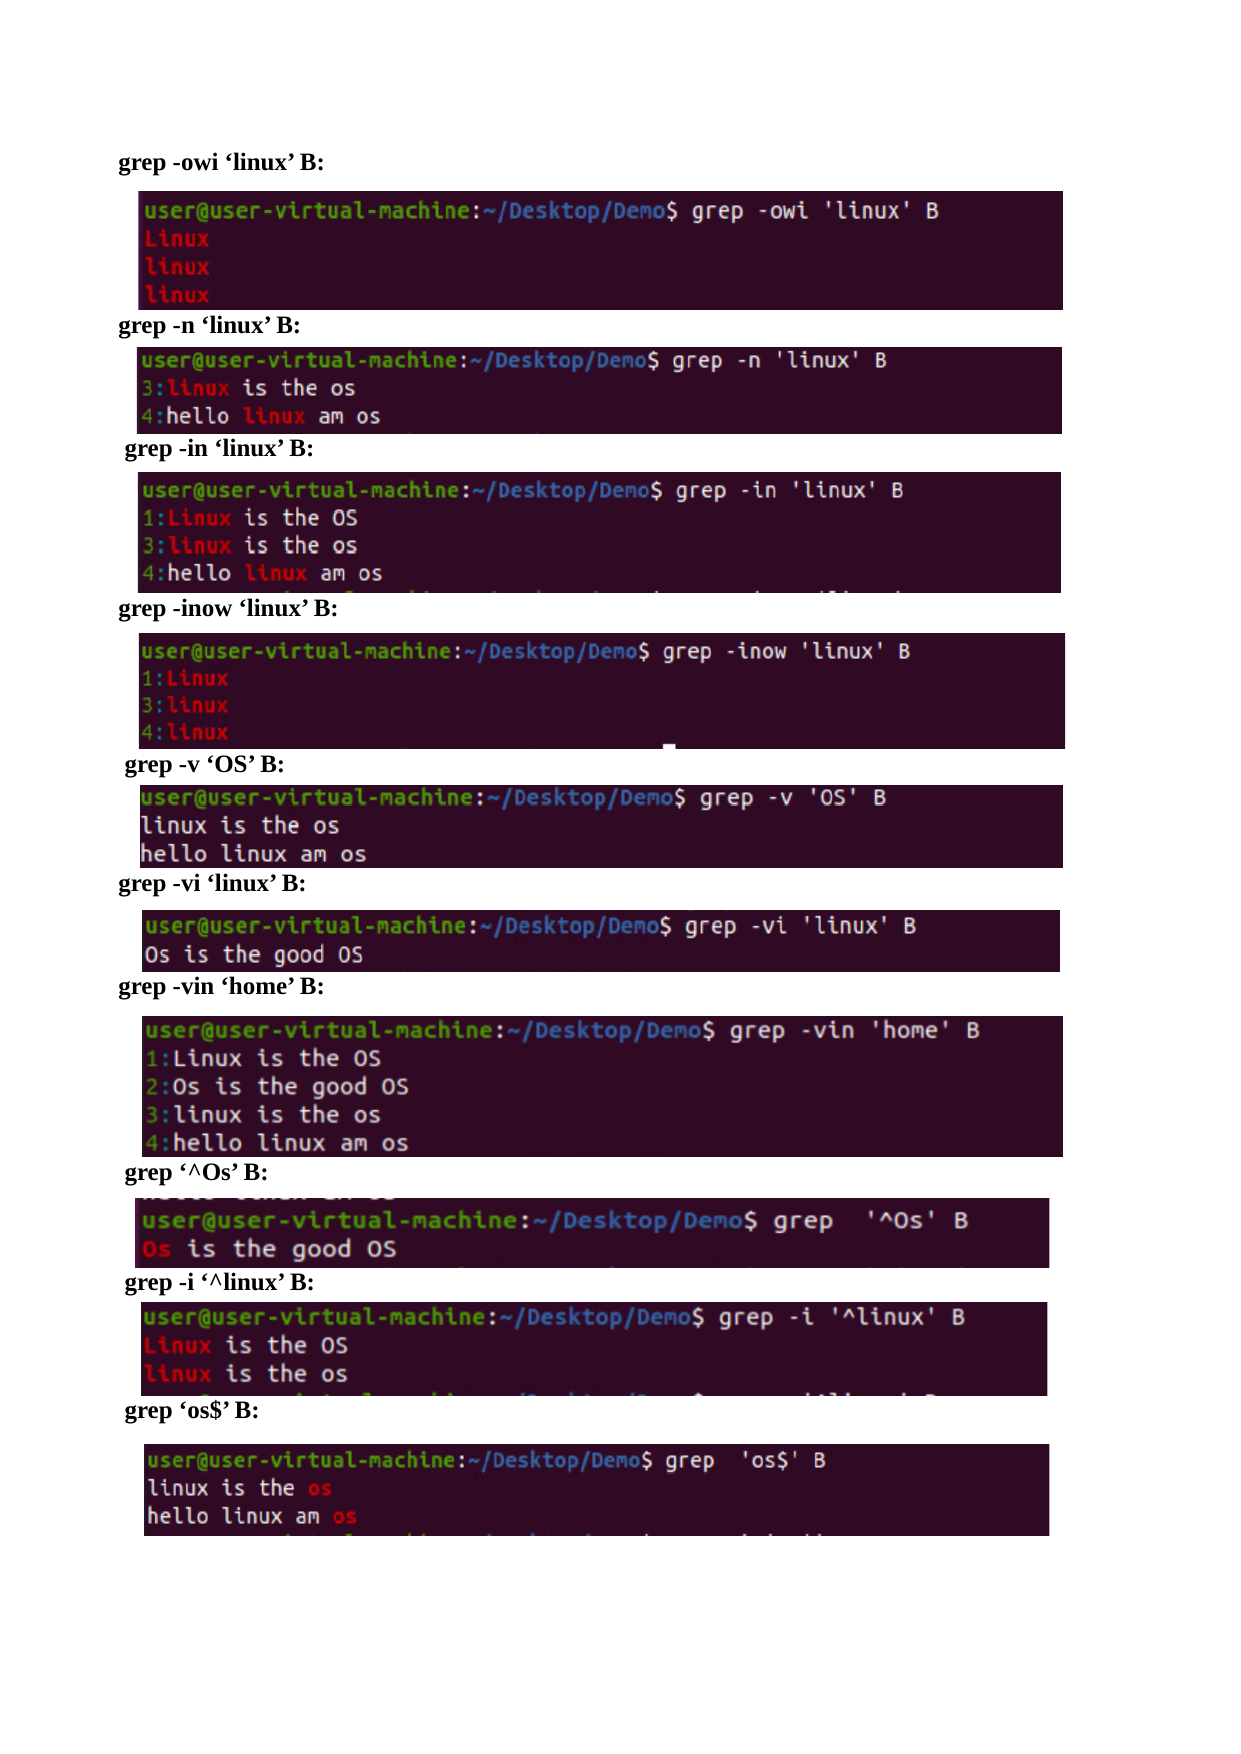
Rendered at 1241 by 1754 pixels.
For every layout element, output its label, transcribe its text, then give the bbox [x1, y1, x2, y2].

text grep ‘^Os’ B: [118, 1000, 1122, 1186]
text grep -n ‘linux’ B: [118, 176, 1122, 339]
picture [136, 347, 1062, 434]
picture [141, 1302, 1048, 1396]
picture [142, 910, 1060, 972]
picture [144, 1444, 1050, 1536]
text grep -v ‘OS’ B: [118, 622, 1122, 778]
text grep -inow ‘linux’ B: [118, 462, 1122, 622]
text grep -owi ‘linux’ B: [118, 147, 1122, 176]
picture [138, 633, 1065, 749]
text grep -vi ‘linux’ B: [118, 778, 1122, 897]
text grep -in ‘linux’ B: [118, 339, 1122, 462]
picture [138, 191, 1063, 310]
text grep -i ‘^linux’ B: [118, 1186, 1122, 1296]
text grep -vin ‘home’ B: [118, 897, 1122, 1000]
picture [135, 1198, 1050, 1268]
picture [142, 1016, 1063, 1157]
text grep ‘os$’ B: [118, 1296, 1122, 1424]
picture [137, 472, 1061, 593]
picture [140, 785, 1063, 868]
